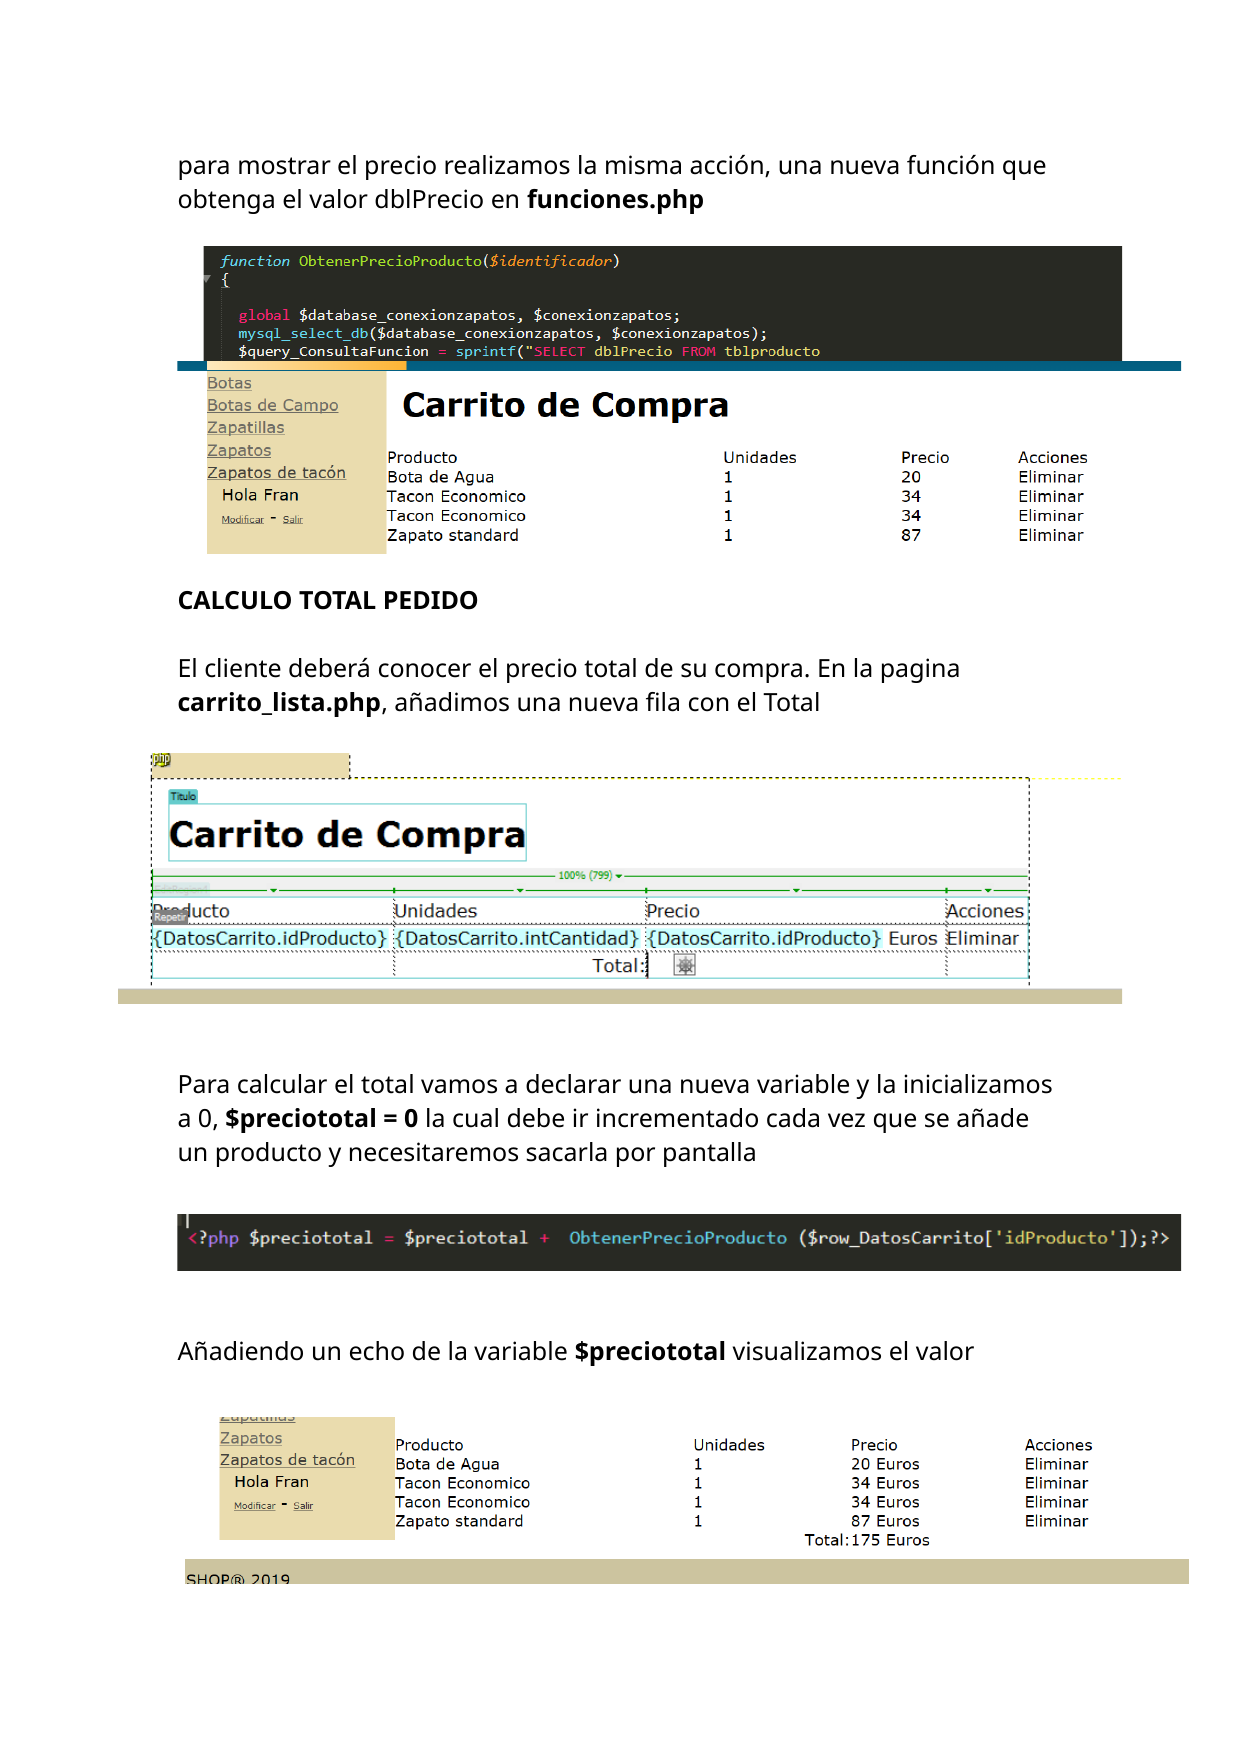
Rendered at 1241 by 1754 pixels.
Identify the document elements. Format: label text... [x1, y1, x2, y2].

text para mostrar el precio realizamos la misma acción, una nueva función que obtenga el valor dblPrecio en funciones.php [177, 148, 1063, 216]
text Para calcular el total vamos a declarar una nueva variable y la inicializamos a 0, $preciototal = 0 la cual debe ir incrementado cada vez que se añade un producto y necesitaremos sacarla por pantalla [177, 1067, 1063, 1169]
text Añadiendo un echo de la variable $preciototal visualizamos el valor [177, 1334, 1063, 1368]
text El cliente deberá conocer el precio total de su compra. En la pagina carrito_lista.php, añadimos una nueva fila con el Total [177, 651, 1063, 719]
text CALCULO TOTAL PEDIDO [177, 583, 1063, 617]
